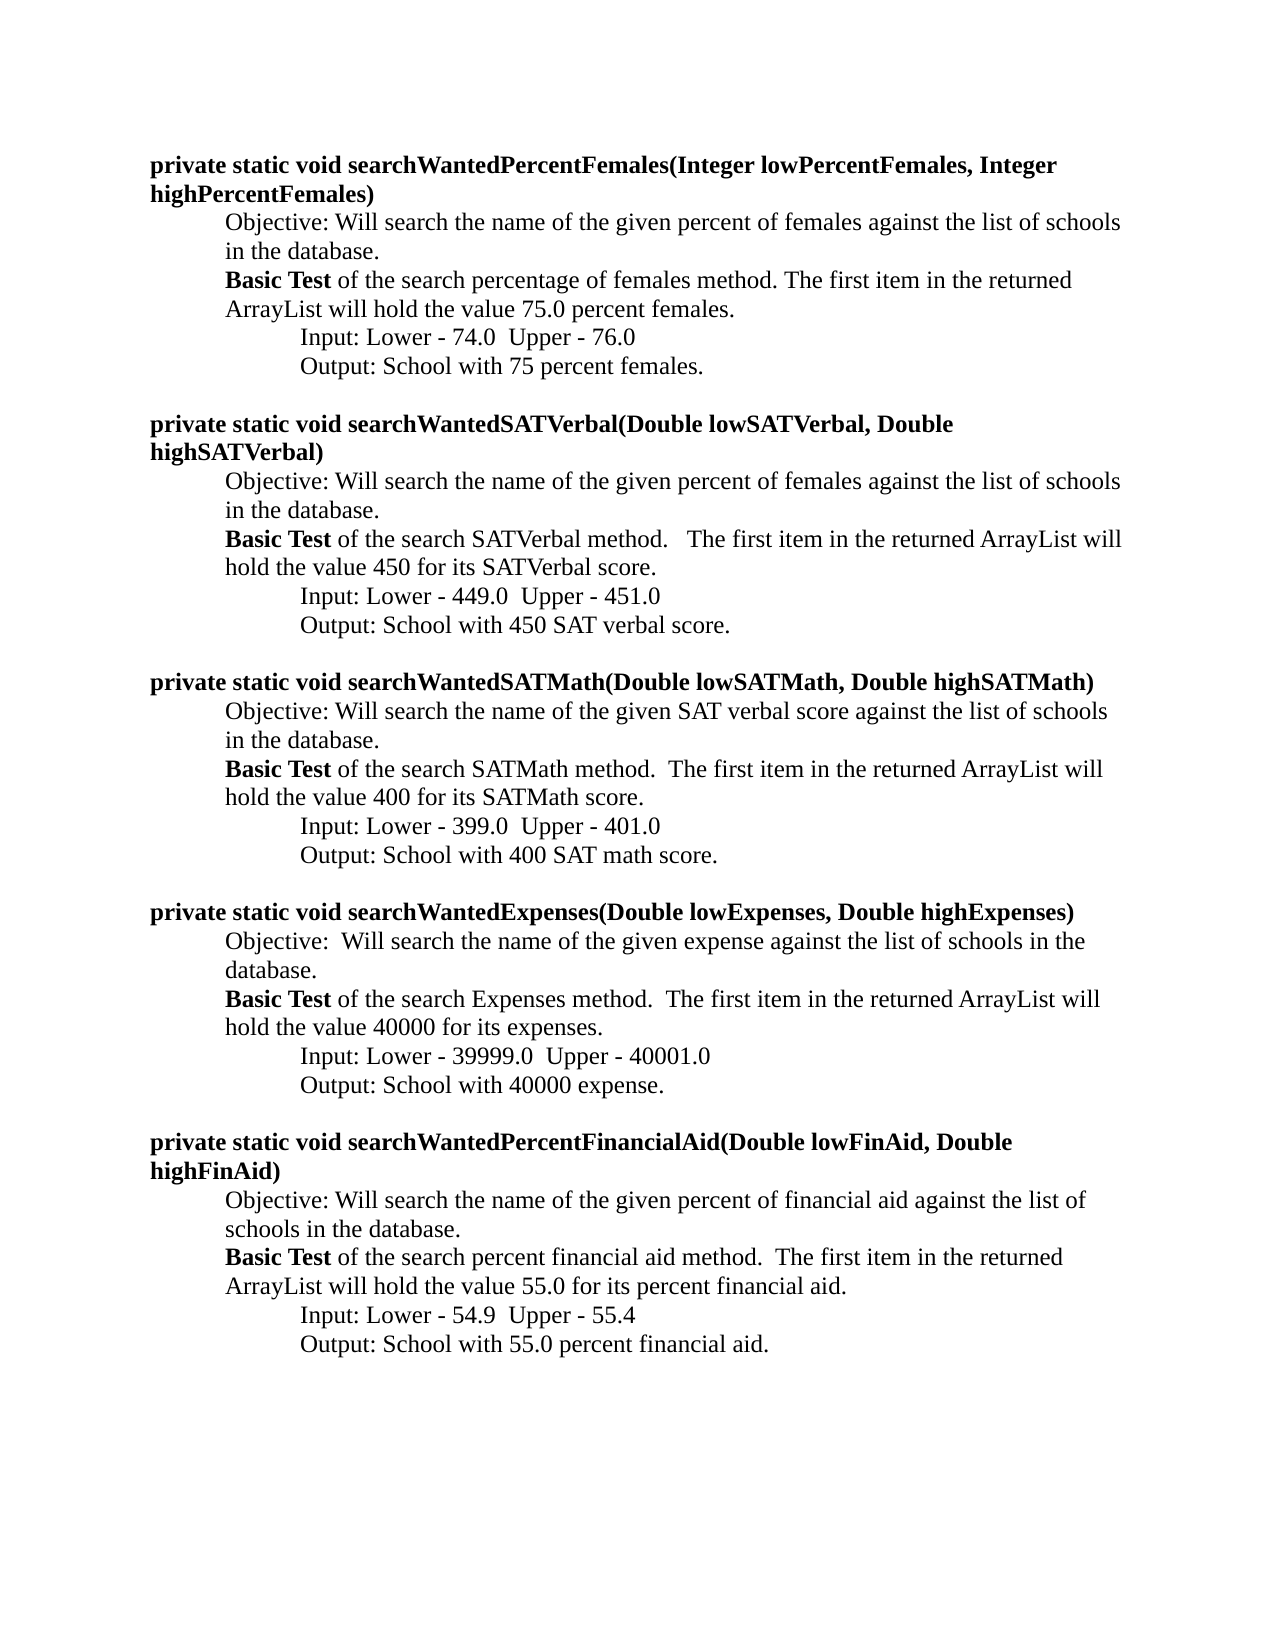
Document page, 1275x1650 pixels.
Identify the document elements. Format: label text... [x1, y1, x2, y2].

text Basic Test of the search Expenses method. The first item in the returned ArrayList will hold the value 40000 for its expenses. [225, 984, 1125, 1041]
text Objective: Will search the name of the given percent of financial aid against the list of schools in the database. [225, 1185, 1125, 1242]
text private static void searchWantedSATVerbal(Double lowSATVerbal, Double highSATVerbal) [150, 409, 1125, 466]
text private static void searchWantedPercentFinancialAid(Double lowFinAid, Double highFinAid) [150, 1127, 1125, 1185]
text private static void searchWantedPercentFemales(Integer lowPercentFemales, Integer highPercentFemales) [150, 150, 1125, 207]
text Objective: Will search the name of the given percent of females against the list of schools in the database. [225, 207, 1125, 265]
text Output: School with 400 SAT math score. [225, 840, 1125, 869]
text Output: School with 40000 expense. [225, 1070, 1125, 1099]
text Output: School with 450 SAT verbal score. [225, 610, 1125, 639]
text Objective: Will search the name of the given expense against the list of schools in the database. [225, 926, 1125, 984]
text private static void searchWantedSATMath(Double lowSATMath, Double highSATMath) [150, 667, 1125, 696]
text Input: Lower - 449.0 Upper - 451.0 [225, 581, 1125, 610]
text Output: School with 55.0 percent financial aid. [225, 1329, 1125, 1357]
text Objective: Will search the name of the given percent of females against the list of schools in the database. [225, 466, 1125, 524]
text Input: Lower - 399.0 Upper - 401.0 [225, 811, 1125, 840]
text Output: School with 75 percent females. [225, 351, 1125, 380]
text Basic Test of the search SATVerbal method. The first item in the returned ArrayList will hold the value 450 for its SATVerbal score. [225, 524, 1125, 581]
text Basic Test of the search percent financial aid method. The first item in the returned ArrayList will hold the value 55.0 for its percent financial aid. [225, 1242, 1125, 1300]
text private static void searchWantedExpenses(Double lowExpenses, Double highExpenses) [150, 897, 1125, 926]
text Basic Test of the search SATMath method. The first item in the returned ArrayList will hold the value 400 for its SATMath score. [225, 754, 1125, 811]
text Input: Lower - 74.0 Upper - 76.0 [225, 322, 1125, 351]
text Objective: Will search the name of the given SAT verbal score against the list of schools in the database. [225, 696, 1125, 754]
text Input: Lower - 39999.0 Upper - 40001.0 [225, 1041, 1125, 1070]
text Basic Test of the search percentage of females method. The first item in the returned ArrayList will hold the value 75.0 percent females. [225, 265, 1125, 322]
text Input: Lower - 54.9 Upper - 55.4 [225, 1300, 1125, 1329]
